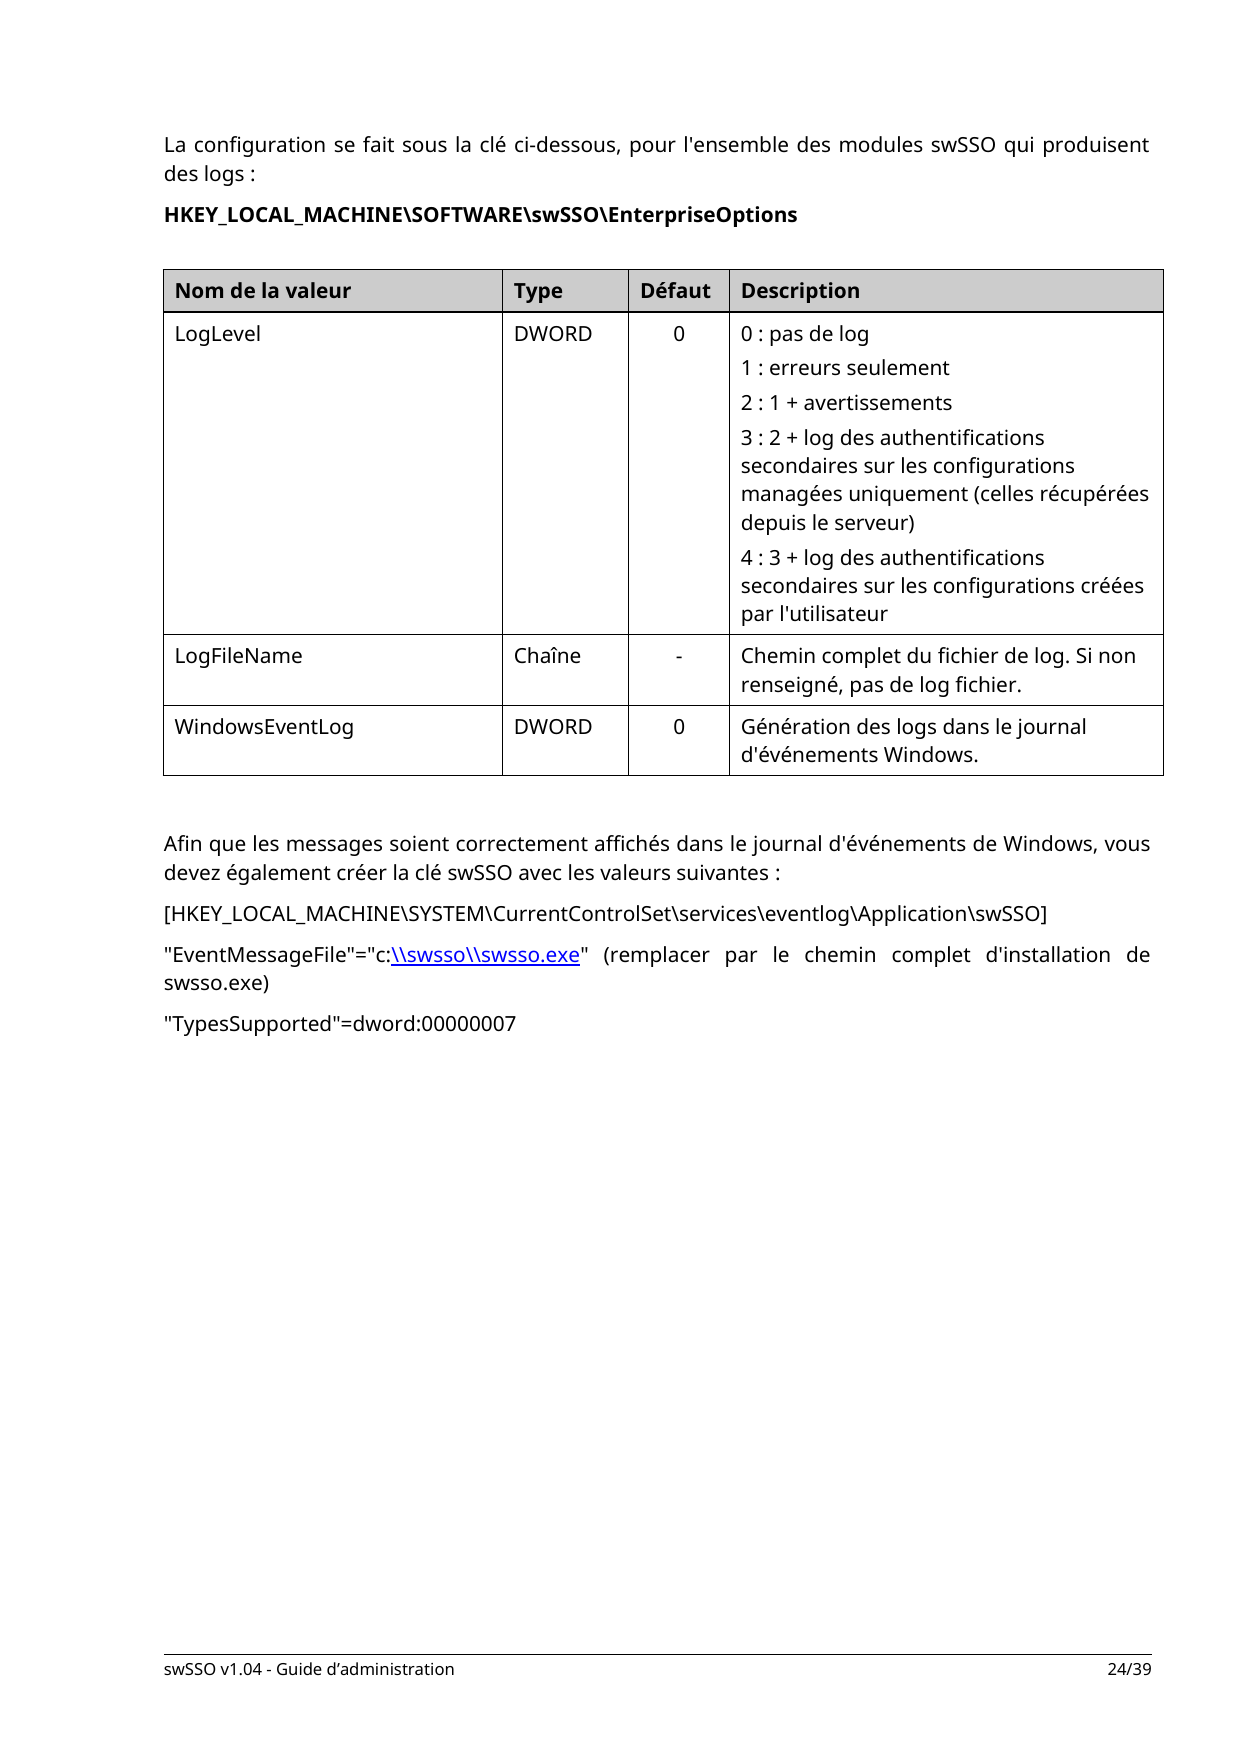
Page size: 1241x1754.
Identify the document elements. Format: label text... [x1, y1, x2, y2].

table_header Description [730, 270, 1163, 311]
text [HKEY_LOCAL_MACHINE\SYSTEM\CurrentControlSet\services\eventlog\Application\swSSO] [164, 899, 1152, 927]
table_cell Chemin complet du fichier de log. Si non renseigné, pas de log fichier. [730, 635, 1163, 705]
text Afin que les messages soient correctement affichés dans le journal d'événements de Windows, vous devez également créer la clé swSSO avec les valeurs suivantes : [164, 829, 1152, 886]
table_header Nom de la valeur [164, 270, 502, 311]
table_cell LogFileName [164, 635, 502, 705]
text "EventMessageFile"="c:\\swsso\\swsso.exe" (remplacer par le chemin complet d'installation de swsso.exe) [164, 940, 1152, 997]
table_cell 0 [629, 313, 729, 634]
table_cell DWORD [503, 313, 628, 634]
table_cell - [629, 635, 729, 705]
table_cell Génération des logs dans le journal d'événements Windows. [730, 706, 1163, 775]
table_cell DWORD [503, 706, 628, 775]
table_cell WindowsEventLog [164, 706, 502, 775]
table_cell Chaîne [503, 635, 628, 705]
table_header Type [503, 270, 628, 311]
text HKEY_LOCAL_MACHINE\SOFTWARE\swSSO\EnterpriseOptions [164, 200, 1152, 228]
text "TypesSupported"=dword:00000007 [164, 1009, 1152, 1038]
table_header Défaut [629, 270, 729, 311]
table_cell LogLevel [164, 313, 502, 634]
table_cell 0 : pas de log 1 : erreurs seulement 2 : 1 + avertissements 3 : 2 + log des authentifications secondaires sur les configurations managées uniquement (celles récupérées depuis le serveur) 4 : 3 + log des authentifications secondaires sur les configurations créées par l'utilisateur [730, 313, 1163, 634]
text La configuration se fait sous la clé ci-dessous, pour l'ensemble des modules swSSO qui produisent des logs : [164, 131, 1152, 187]
table_cell 0 [629, 706, 729, 775]
